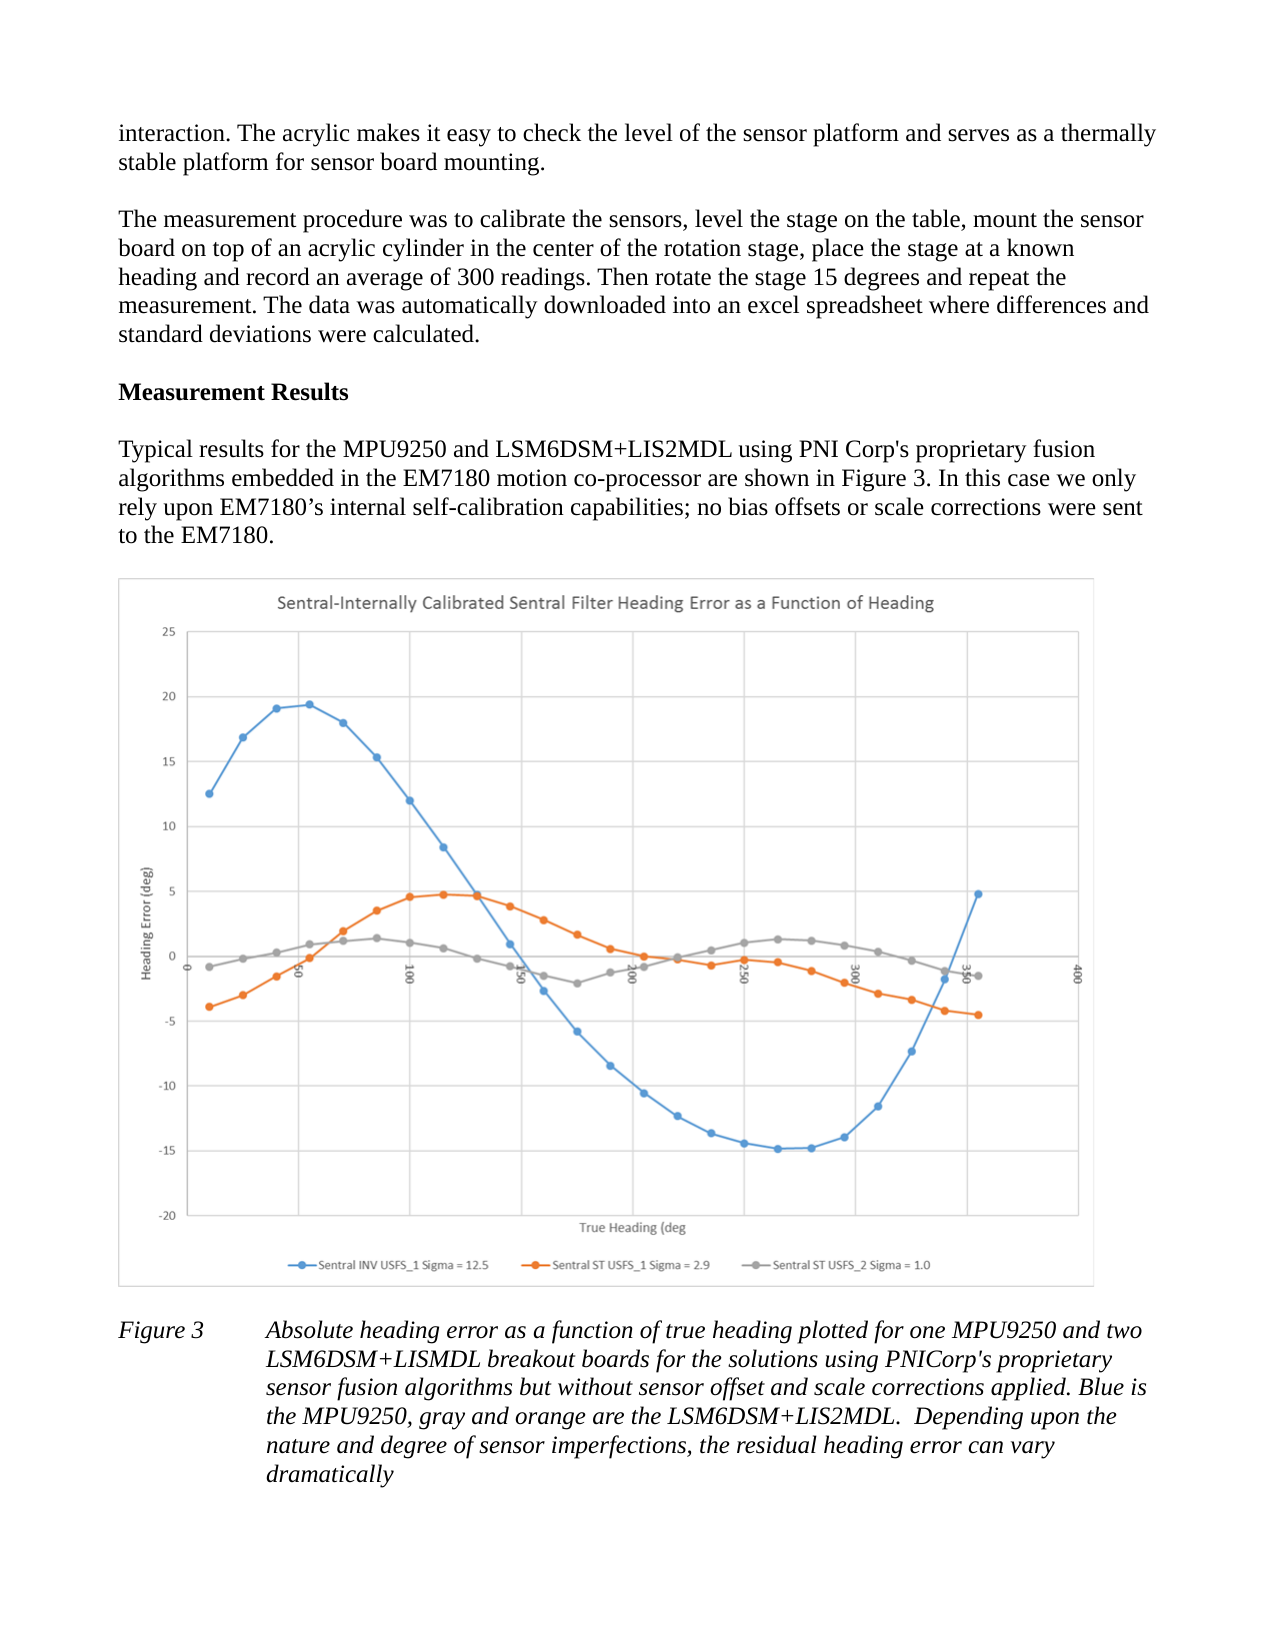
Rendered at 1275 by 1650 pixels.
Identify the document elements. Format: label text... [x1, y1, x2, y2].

picture [118, 578, 1095, 1287]
text Typical results for the MPU9250 and LSM6DSM+LIS2MDL using PNI Corp's proprietary fusion algorithms embedded in the EM7180 motion co-processor are shown in Figure 3. In this case we only rely upon EM7180’s internal self-calibration capabilities; no bias offsets or scale corrections were sent to the EM7180. [118, 434, 1157, 549]
text Figure 3 Absolute heading error as a function of true heading plotted for one MPU9250 and two LSM6DSM+LISMDL breakout boards for the solutions using PNICorp's proprietary sensor fusion algorithms but without sensor offset and scale corrections applied. Blue is the MPU9250, gray and orange are the LSM6DSM+LIS2MDL. Depending upon the nature and degree of sensor imperfections, the residual heading error can vary dramatically [118, 1315, 1157, 1487]
text The measurement procedure was to calibrate the sensors, level the stage on the table, mount the sensor board on top of an acrylic cylinder in the center of the rotation stage, place the stage at a known heading and record an average of 300 readings. Then rotate the stage 15 degrees and repeat the measurement. The data was automatically downloaded into an excel spreadsheet where differences and standard deviations were calculated. [118, 204, 1157, 348]
text Measurement Results [118, 377, 1157, 406]
text interaction. The acrylic makes it easy to check the level of the sensor platform and serves as a thermally stable platform for sensor board mounting. [118, 118, 1157, 176]
